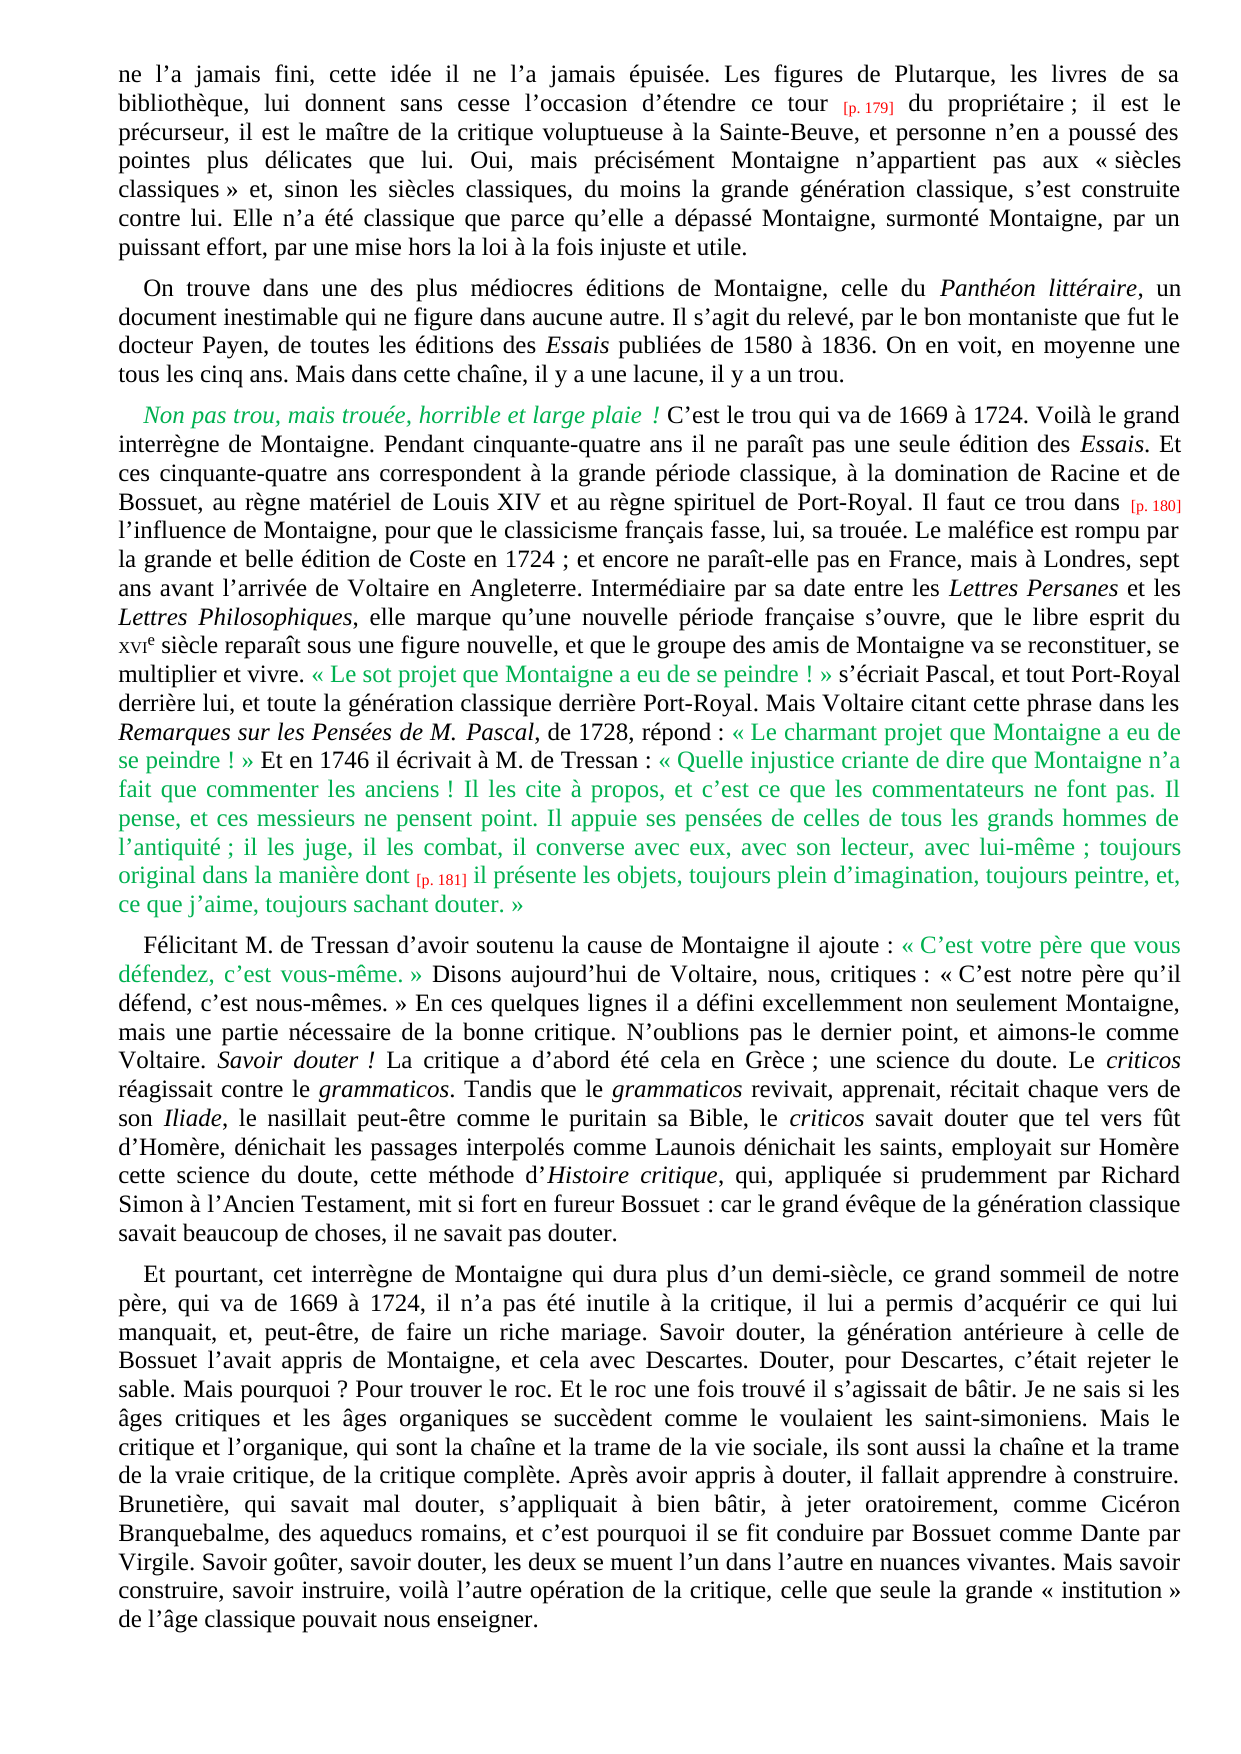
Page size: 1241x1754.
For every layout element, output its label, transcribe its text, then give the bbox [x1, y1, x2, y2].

text On trouve dans une des plus médiocres éditions de Montaigne, celle du Panthéon littéraire, un document inestimable qui ne figure dans aucune autre. Il s’agit du relevé, par le bon montaniste que fut le docteur Payen, de toutes les éditions des Essais publiées de 1580 à 1836. On en voit, en moyenne une tous les cinq ans. Mais dans cette chaîne, il y a une lacune, il y a un trou. [118, 273, 1181, 388]
text ne l’a jamais fini, cette idée il ne l’a jamais épuisée. Les figures de Plutarque, les livres de sa bibliothèque, lui donnent sans cesse l’occasion d’étendre ce tour [p. 179] du propriétaire ; il est le précurseur, il est le maître de la critique voluptueuse à la Sainte-Beuve, et personne n’en a poussé des pointes plus délicates que lui. Oui, mais précisément Montaigne n’appartient pas aux « siècles classiques » et, sinon les siècles classiques, du moins la grande génération classique, s’est construite contre lui. Elle n’a été classique que parce qu’elle a dépassé Montaigne, surmonté Montaigne, par un puissant effort, par une mise hors la loi à la fois injuste et utile. [118, 59, 1181, 260]
text Et pourtant, cet interrègne de Montaigne qui dura plus d’un demi-siècle, ce grand sommeil de notre père, qui va de 1669 à 1724, il n’a pas été inutile à la critique, il lui a permis d’acquérir ce qui lui manquait, et, peut-être, de faire un riche mariage. Savoir douter, la génération antérieure à celle de Bossuet l’avait appris de Montaigne, et cela avec Descartes. Douter, pour Descartes, c’était rejeter le sable. Mais pourquoi ? Pour trouver le roc. Et le roc une fois trouvé il s’agissait de bâtir. Je ne sais si les âges critiques et les âges organiques se succèdent comme le voulaient les saint-simoniens. Mais le critique et l’organique, qui sont la chaîne et la trame de la vie sociale, ils sont aussi la chaîne et la trame de la vraie critique, de la critique complète. Après avoir appris à douter, il fallait apprendre à construire. Brunetière, qui savait mal douter, s’appliquait à bien bâtir, à jeter oratoirement, comme Cicéron Branquebalme, des aqueducs romains, et c’est pourquoi il se fit conduire par Bossuet comme Dante par Virgile. Savoir goûter, savoir douter, les deux se muent l’un dans l’autre en nuances vivantes. Mais savoir construire, savoir instruire, voilà l’autre opération de la critique, celle que seule la grande « institution » de l’âge classique pouvait nous enseigner. [118, 1259, 1181, 1633]
text Félicitant M. de Tressan d’avoir soutenu la cause de Montaigne il ajoute : « C’est votre père que vous défendez, c’est vous-même. » Disons aujourd’hui de Voltaire, nous, critiques : « C’est notre père qu’il défend, c’est nous-mêmes. » En ces quelques lignes il a défini excellemment non seulement Montaigne, mais une partie nécessaire de la bonne critique. N’oublions pas le dernier point, et aimons-le comme Voltaire. Savoir douter ! La critique a d’abord été cela en Grèce ; une science du doute. Le criticos réagissait contre le grammaticos. Tandis que le grammaticos revivait, apprenait, récitait chaque vers de son Iliade, le nasillait peut-être comme le puritain sa Bible, le criticos savait douter que tel vers fût d’Homère, dénichait les passages interpolés comme Launois dénichait les saints, employait sur Homère cette science du doute, cette méthode d’Histoire critique, qui, appliquée si prudemment par Richard Simon à l’Ancien Testament, mit si fort en fureur Bossuet : car le grand évêque de la génération classique savait beaucoup de choses, il ne savait pas douter. [118, 930, 1181, 1247]
text Non pas trou, mais trouée, horrible et large plaie ! C’est le trou qui va de 1669 à 1724. Voilà le grand interrègne de Montaigne. Pendant cinquante-quatre ans il ne paraît pas une seule édition des Essais. Et ces cinquante-quatre ans correspondent à la grande période classique, à la domination de Racine et de Bossuet, au règne matériel de Louis XIV et au règne spirituel de Port-Royal. Il faut ce trou dans [p. 180] l’influence de Montaigne, pour que le classicisme français fasse, lui, sa trouée. Le maléfice est rompu par la grande et belle édition de Coste en 1724 ; et encore ne paraît-elle pas en France, mais à Londres, sept ans avant l’arrivée de Voltaire en Angleterre. Intermédiaire par sa date entre les Lettres Persanes et les Lettres Philosophiques, elle marque qu’une nouvelle période française s’ouvre, que le libre esprit du xvie siècle reparaît sous une figure nouvelle, et que le groupe des amis de Montaigne va se reconstituer, se multiplier et vivre. « Le sot projet que Montaigne a eu de se peindre ! » s’écriait Pascal, et tout Port-Royal derrière lui, et toute la génération classique derrière Port-Royal. Mais Voltaire citant cette phrase dans les Remarques sur les Pensées de M. Pascal, de 1728, répond : « Le charmant projet que Montaigne a eu de se peindre ! » Et en 1746 il écrivait à M. de Tressan : « Quelle injustice criante de dire que Montaigne n’a fait que commenter les anciens ! Il les cite à propos, et c’est ce que les commentateurs ne font pas. Il pense, et ces messieurs ne pensent point. Il appuie ses pensées de celles de tous les grands hommes de l’antiquité ; il les juge, il les combat, il converse avec eux, avec son lecteur, avec lui-même ; toujours original dans la manière dont [p. 181] il présente les objets, toujours plein d’imagination, toujours peintre, et, ce que j’aime, toujours sachant douter. » [118, 400, 1181, 918]
